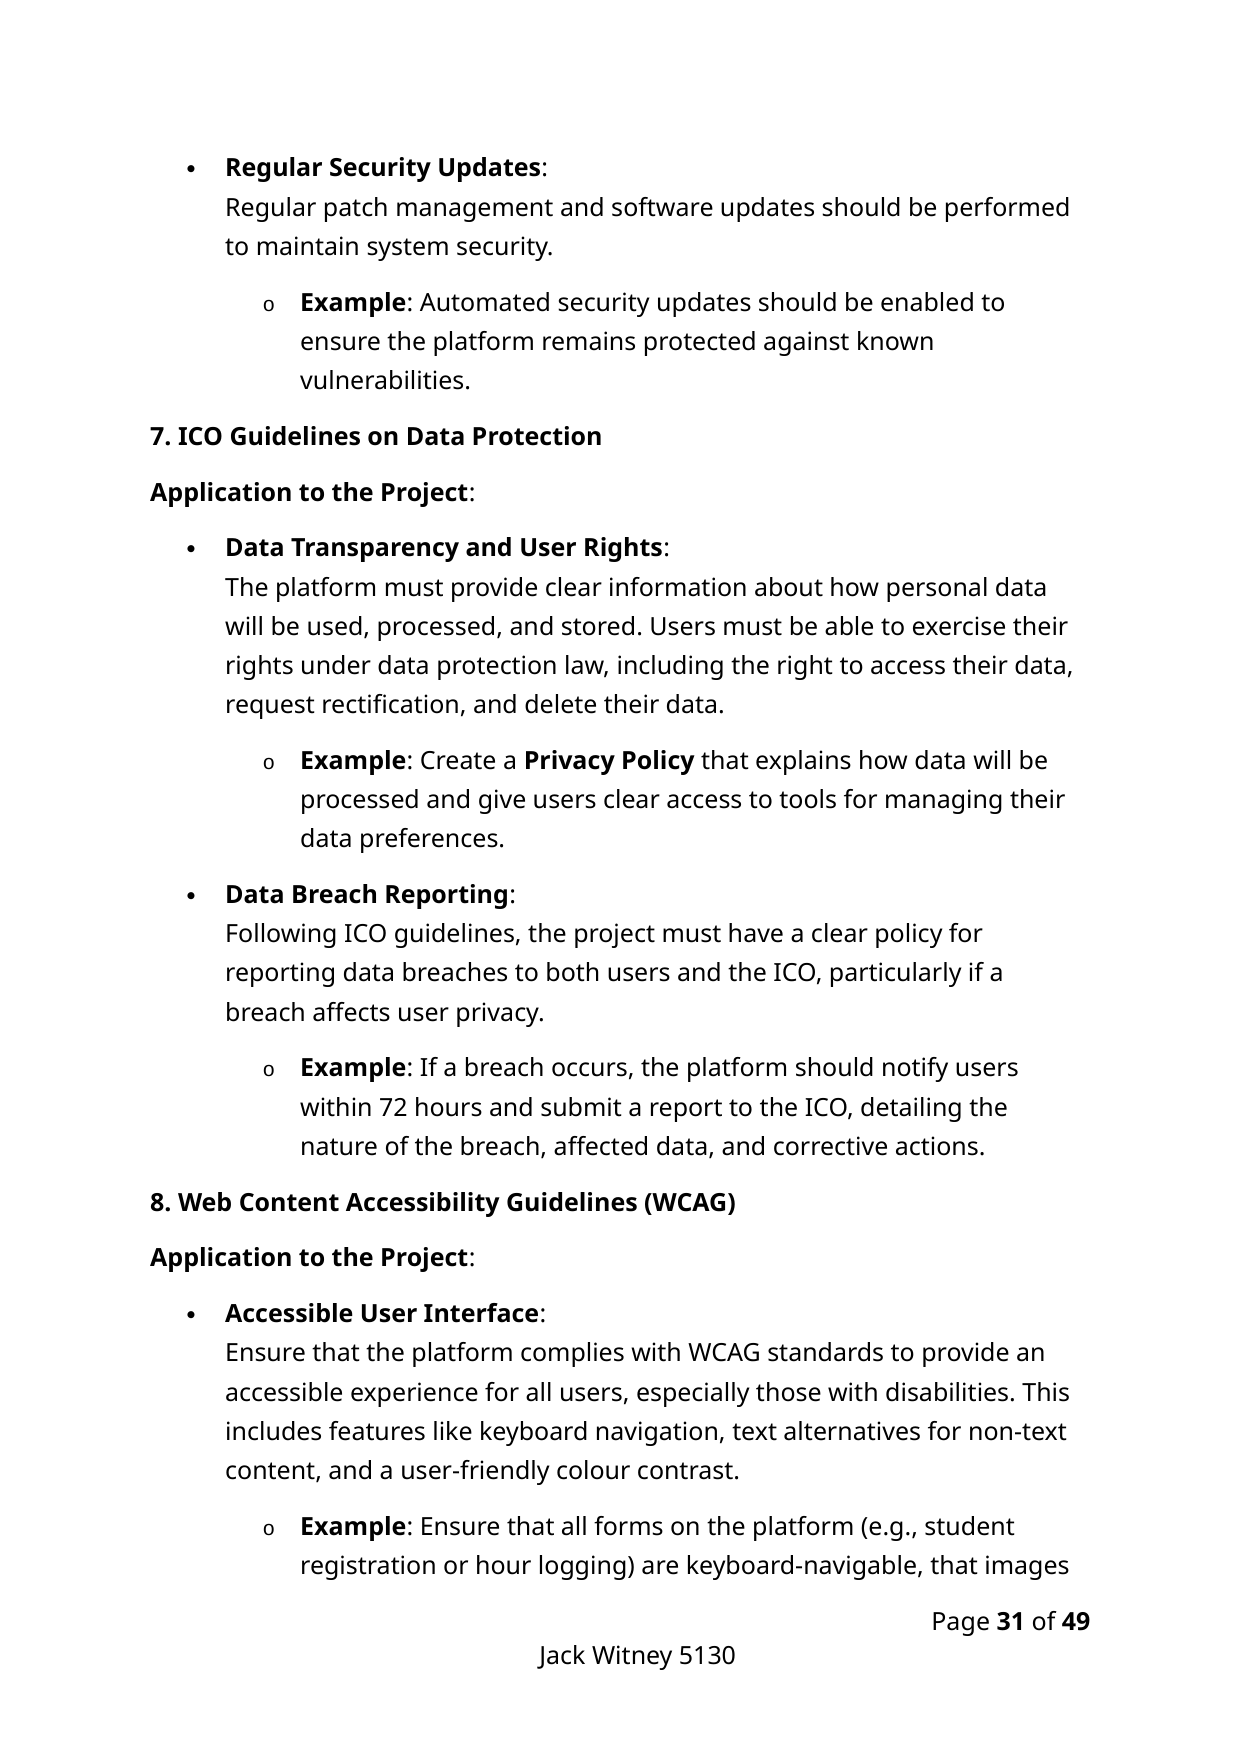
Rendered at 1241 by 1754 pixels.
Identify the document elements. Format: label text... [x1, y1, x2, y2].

list Data Breach Reporting: Following ICO guidelines, the project must have a clear policy for reporting data breaches to both users and the ICO, particularly if a breach affects user privacy. [187, 877, 1090, 1028]
list Example: If a breach occurs, the platform should notify users within 72 hours and submit a report to the ICO, detailing the nature of the breach, affected data, and corrective actions. [262, 1050, 1090, 1162]
text 7. ICO Guidelines on Data Protection [150, 418, 1090, 452]
text Application to the Project: [150, 474, 1090, 508]
text 8. Web Content Accessibility Guidelines (WCAG) [150, 1184, 1090, 1218]
text Application to the Project: [150, 1240, 1090, 1274]
list Example: Ensure that all forms on the platform (e.g., student registration or hour logging) are keyboard-navigable, that images [262, 1508, 1090, 1582]
list Regular Security Updates: Regular patch management and software updates should be performed to maintain system security. [187, 150, 1090, 262]
list Accessible User Interface: Ensure that the platform complies with WCAG standards to provide an accessible experience for all users, especially those with disabilities. This includes features like keyboard navigation, text alternatives for non-text content, and a user-friendly colour contrast. [187, 1296, 1090, 1487]
list Example: Automated security updates should be enabled to ensure the platform remains protected against known vulnerabilities. [262, 284, 1090, 397]
list Example: Create a Privacy Policy that explains how data will be processed and give users clear access to tools for managing their data preferences. [262, 742, 1090, 855]
list Data Transparency and User Rights: The platform must provide clear information about how personal data will be used, processed, and stored. Users must be able to exercise their rights under data protection law, including the right to access their data, request rectification, and delete their data. [187, 530, 1090, 721]
